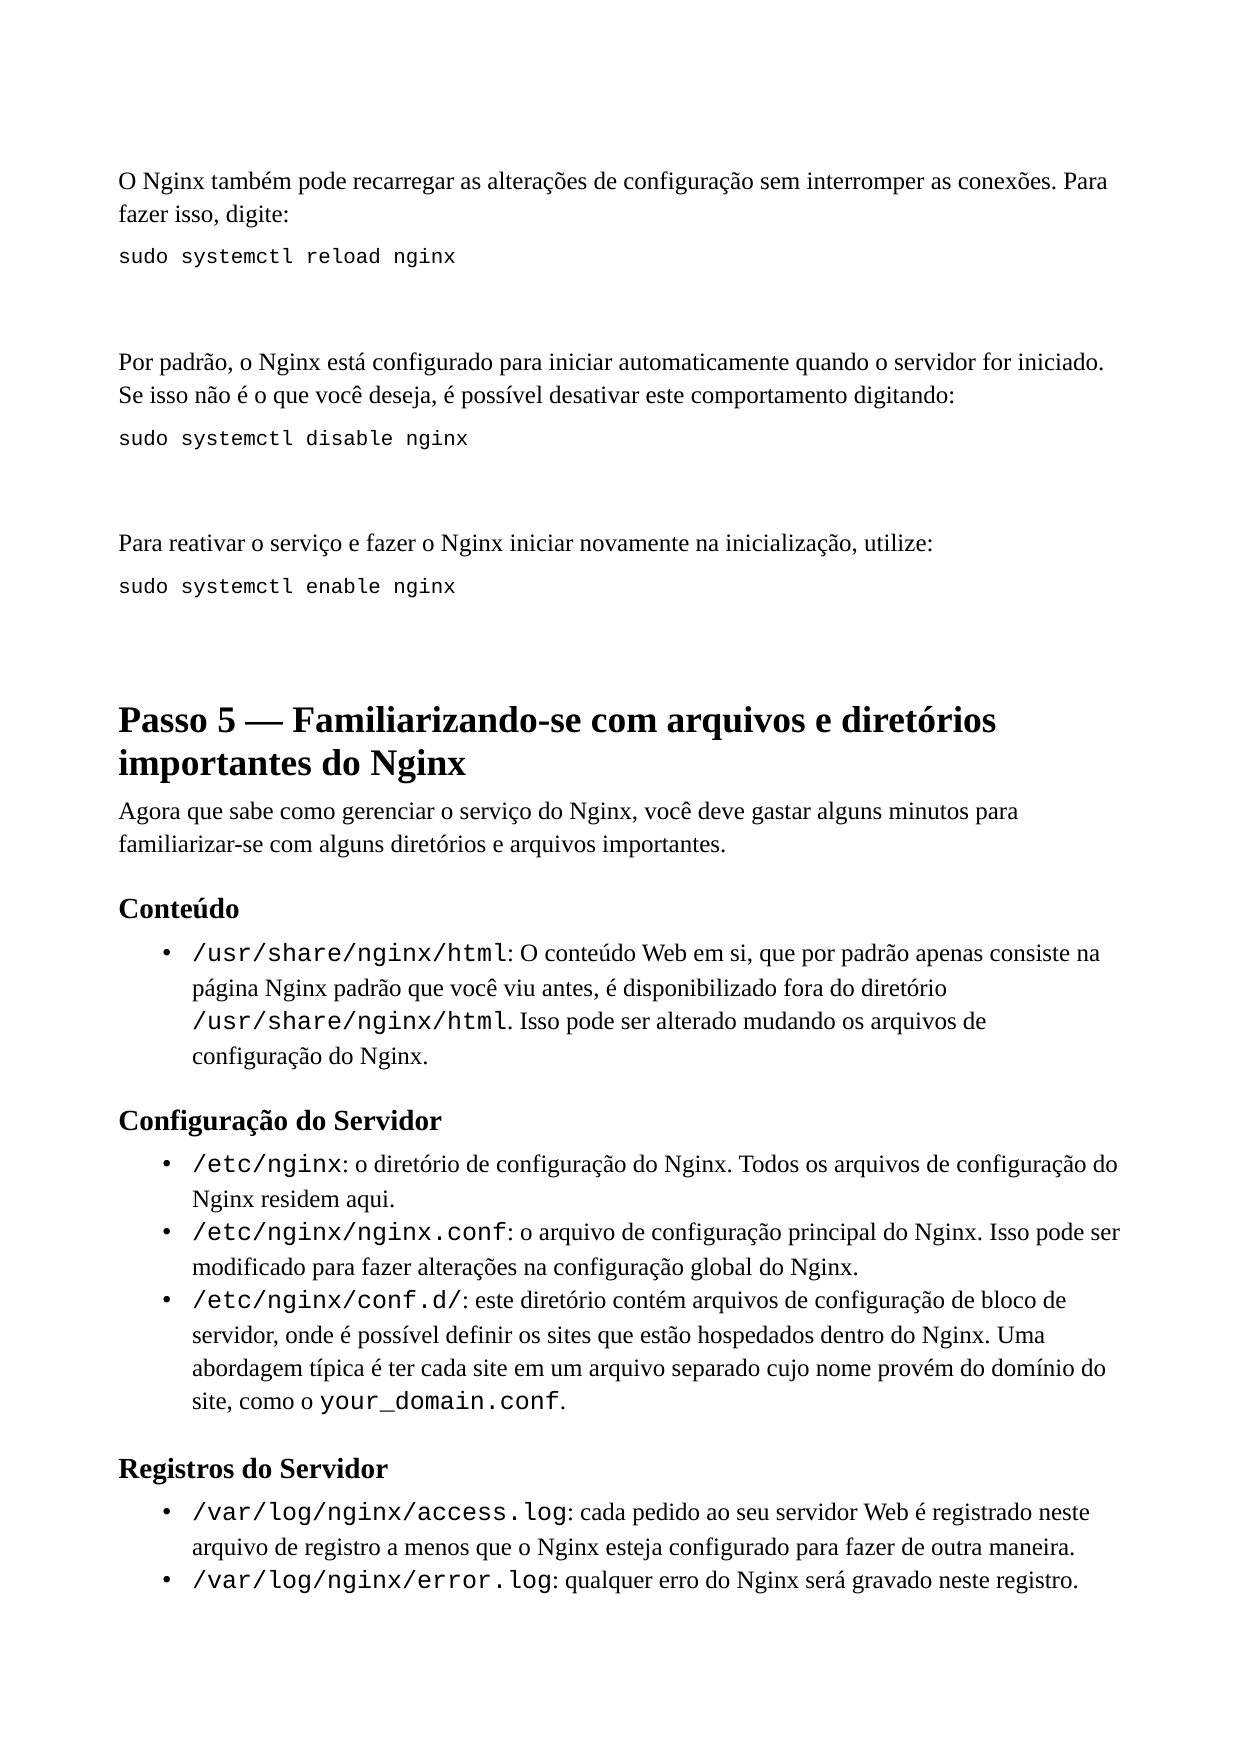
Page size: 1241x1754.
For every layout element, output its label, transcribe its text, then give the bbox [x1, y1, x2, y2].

list /usr/share/nginx/html: O conteúdo Web em si, que por padrão apenas consiste na página Nginx padrão que você viu antes, é disponibilizado fora do diretório /usr/share/nginx/html. Isso pode ser alterado mudando os arquivos de configuração do Nginx. [162, 938, 1122, 1069]
subtitle Configuração do Servidor [118, 1103, 1122, 1137]
text Por padrão, o Nginx está configurado para iniciar automaticamente quando o servidor for iniciado. Se isso não é o que você deseja, é possível desativar este comportamento digitando: [118, 347, 1122, 409]
subtitle Conteúdo [118, 892, 1122, 925]
list /etc/nginx/nginx.conf: o arquivo de configuração principal do Nginx. Isso pode ser modificado para fazer alterações na configuração global do Nginx. [162, 1217, 1122, 1281]
text Para reativar o serviço e fazer o Nginx iniciar novamente na inicialização, utilize: [118, 528, 1122, 557]
list /etc/nginx/conf.d/: este diretório contém arquivos de configuração de bloco de servidor, onde é possível definir os sites que estão hospedados dentro do Nginx. Uma abordagem típica é ter cada site em um arquivo separado cujo nome provém do domínio do site, como o your_domain.conf. [162, 1285, 1122, 1417]
text O Nginx também pode recarregar as alterações de configuração sem interromper as conexões. Para fazer isso, digite: [118, 166, 1122, 227]
list /var/log/nginx/error.log: qualquer erro do Nginx será gravado neste registro. [162, 1565, 1122, 1596]
text sudo systemctl reload nginx [118, 246, 1122, 270]
text sudo systemctl disable nginx [118, 428, 1122, 451]
text Agora que sabe como gerenciar o serviço do Nginx, você deve gastar alguns minutos para familiarizar-se com alguns diretórios e arquivos importantes. [118, 796, 1122, 858]
text sudo systemctl enable nginx [118, 576, 1122, 600]
list /etc/nginx: o diretório de configuração do Nginx. Todos os arquivos de configuração do Nginx residem aqui. [162, 1149, 1122, 1213]
subtitle Passo 5 — Familiarizando-se com arquivos e diretórios importantes do Nginx [118, 698, 1122, 784]
list /var/log/nginx/access.log: cada pedido ao seu servidor Web é registrado neste arquivo de registro a menos que o Nginx esteja configurado para fazer de outra maneira. [162, 1497, 1122, 1561]
subtitle Registros do Servidor [118, 1451, 1122, 1484]
